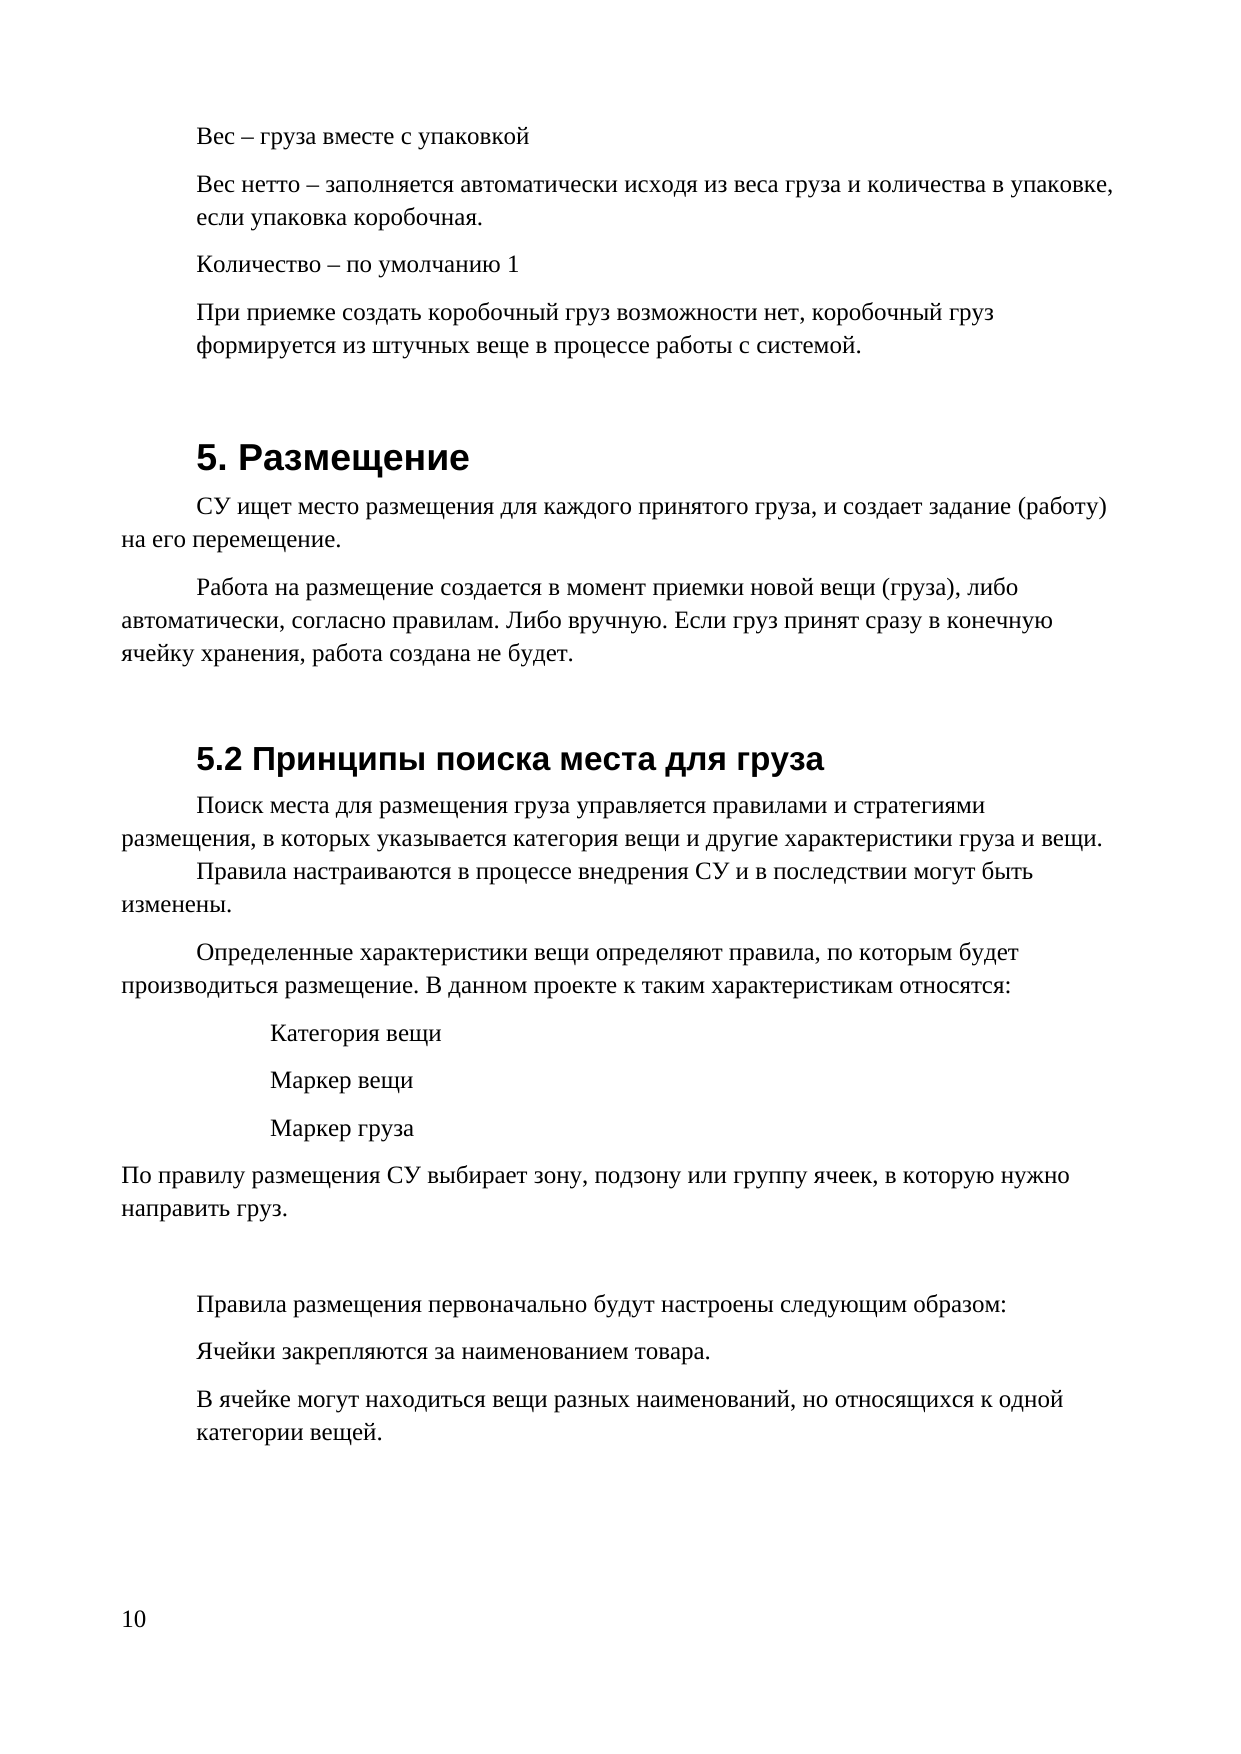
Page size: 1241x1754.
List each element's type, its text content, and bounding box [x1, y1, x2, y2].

subtitle 5. Размещение [121, 436, 1119, 479]
text СУ ищет место размещения для каждого принятого груза, и создает задание (работу) на его перемещение. [121, 491, 1119, 553]
list Маркер груза [232, 1113, 1119, 1142]
list Ячейки закрепляются за наименованием товара. [159, 1336, 1119, 1365]
list Количество – по умолчанию 1 [159, 249, 1119, 278]
list При приемке создать коробочный груз возможности нет, коробочный груз формируется из штучных веще в процессе работы с системой. [159, 297, 1119, 359]
text Работа на размещение создается в момент приемки новой вещи (груза), либо автоматически, согласно правилам. Либо вручную. Если груз принят сразу в конечную ячейку хранения, работа создана не будет. [121, 572, 1119, 667]
text По правилу размещения СУ выбирает зону, подзону или группу ячеек, в которую нужно направить груз. [121, 1160, 1119, 1222]
text Поиск места для размещения груза управляется правилами и стратегиями размещения, в которых указывается категория вещи и другие характеристики груза и вещи. Правила настраиваются в процессе внедрения СУ и в последствии могут быть изменены. [121, 790, 1119, 918]
text Правила размещения первоначально будут настроены следующим образом: [121, 1289, 1119, 1317]
subtitle 5.2 Принципы поиска места для груза [121, 739, 1119, 778]
list В ячейке могут находиться вещи разных наименований, но относящихся к одной категории вещей. [159, 1384, 1119, 1446]
list Вес – груза вместе с упаковкой [159, 121, 1119, 150]
text Определенные характеристики вещи определяют правила, по которым будет производиться размещение. В данном проекте к таким характеристикам относятся: [121, 937, 1119, 999]
list Маркер вещи [232, 1065, 1119, 1094]
list Категория вещи [232, 1018, 1119, 1046]
list Вес нетто – заполняется автоматически исходя из веса груза и количества в упаковке, если упаковка коробочная. [159, 169, 1119, 231]
